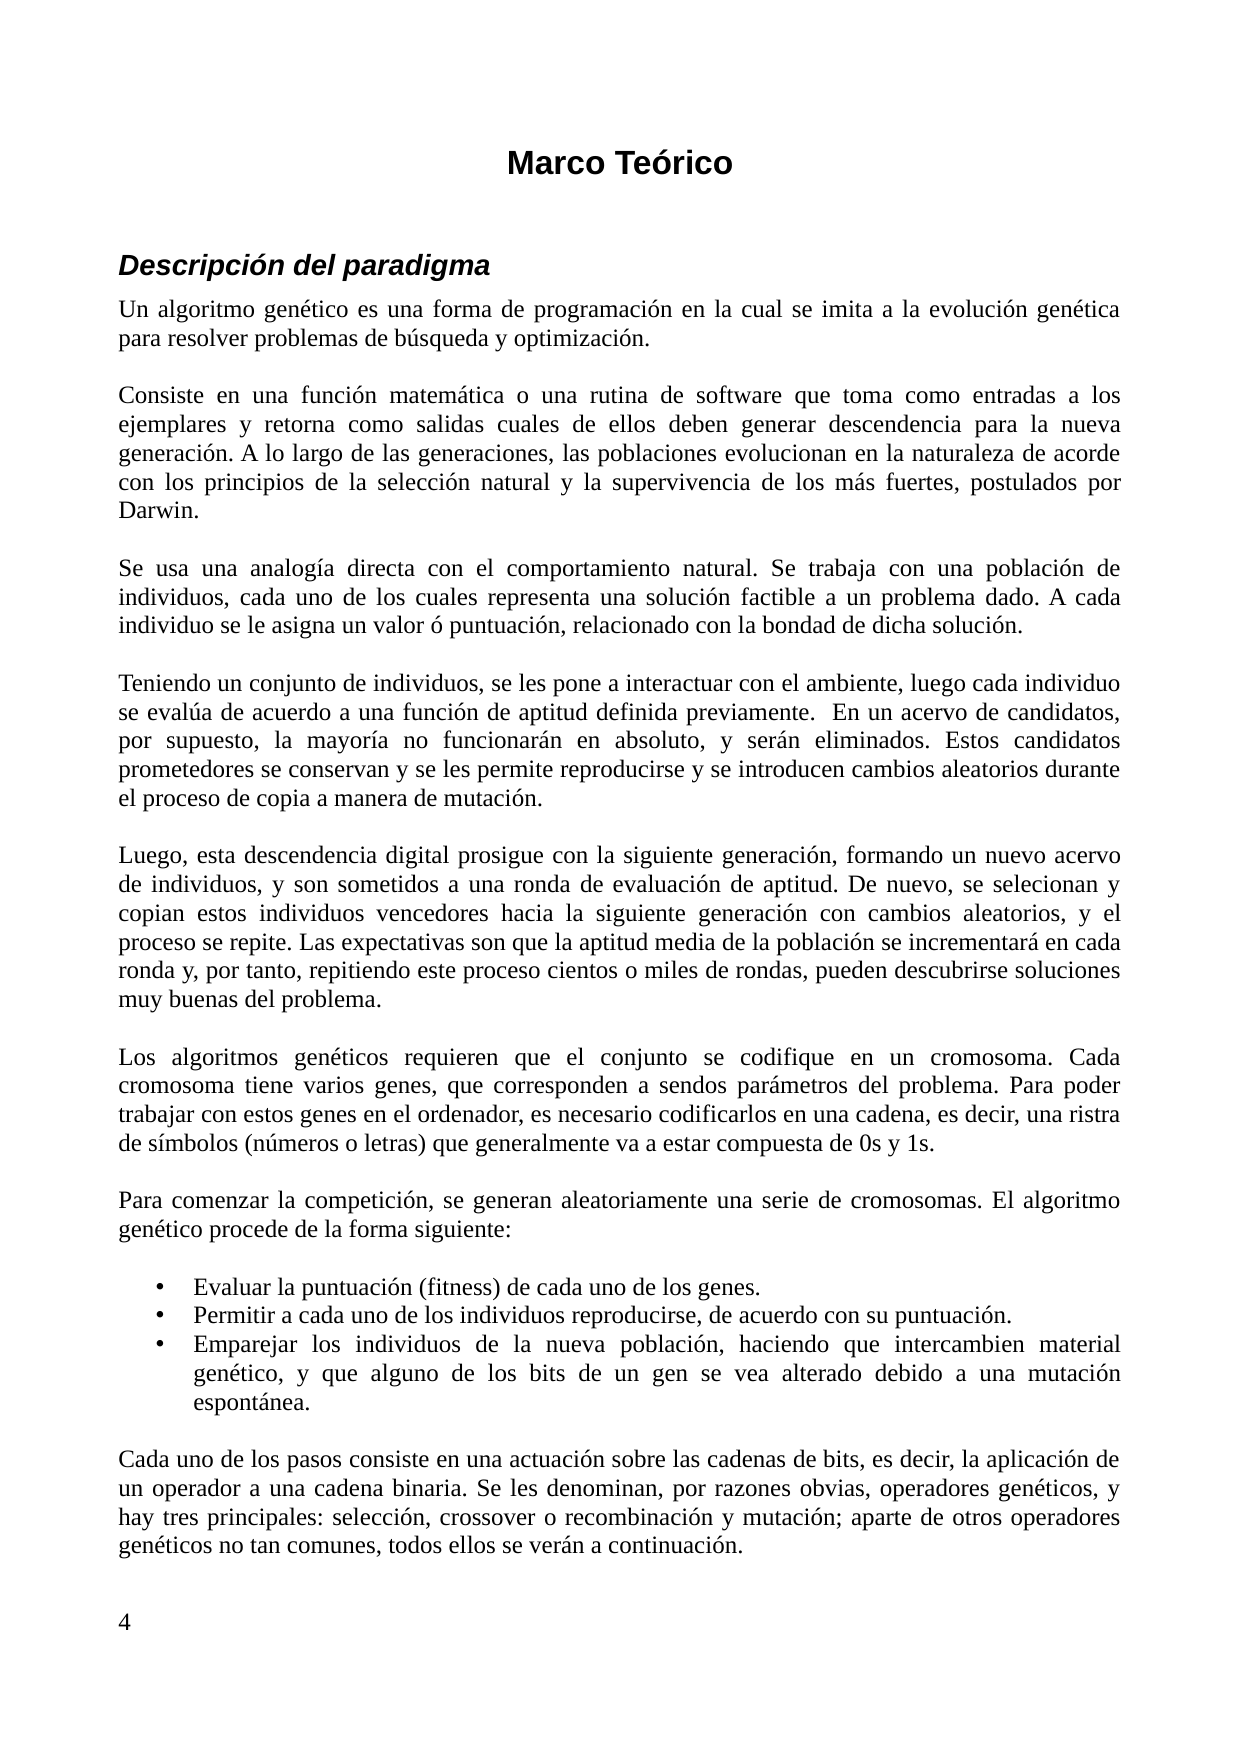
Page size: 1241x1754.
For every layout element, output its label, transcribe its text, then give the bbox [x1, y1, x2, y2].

text Los algoritmos genéticos requieren que el conjunto se codifique en un cromosoma. Cada cromosoma tiene varios genes, que corresponden a sendos parámetros del problema. Para poder trabajar con estos genes en el ordenador, es necesario codificarlos en una cadena, es decir, una ristra de símbolos (números o letras) que generalmente va a estar compuesta de 0s y 1s. [118, 1042, 1122, 1157]
text Teniendo un conjunto de individuos, se les pone a interactuar con el ambiente, luego cada individuo se evalúa de acuerdo a una función de aptitud definida previamente. En un acervo de candidatos, por supuesto, la mayoría no funcionarán en absoluto, y serán eliminados. Estos candidatos prometedores se conservan y se les permite reproducirse y se introducen cambios aleatorios durante el proceso de copia a manera de mutación. [118, 668, 1122, 812]
text Luego, esta descendencia digital prosigue con la siguiente generación, formando un nuevo acervo de individuos, y son sometidos a una ronda de evaluación de aptitud. De nuevo, se selecionan y copian estos individuos vencedores hacia la siguiente generación con cambios aleatorios, y el proceso se repite. Las expectativas son que la aptitud media de la población se incrementará en cada ronda y, por tanto, repitiendo este proceso cientos o miles de rondas, pueden descubrirse soluciones muy buenas del problema. [118, 840, 1122, 1013]
text Consiste en una función matemática o una rutina de software que toma como entradas a los ejemplares y retorna como salidas cuales de ellos deben generar descendencia para la nueva generación. A lo largo de las generaciones, las poblaciones evolucionan en la naturaleza de acorde con los principios de la selección natural y la supervivencia de los más fuertes, postulados por Darwin. [118, 380, 1122, 524]
text Cada uno de los pasos consiste en una actuación sobre las cadenas de bits, es decir, la aplicación de un operador a una cadena binaria. Se les denominan, por razones obvias, operadores genéticos, y hay tres principales: selección, crossover o recombinación y mutación; aparte de otros operadores genéticos no tan comunes, todos ellos se verán a continuación. [118, 1444, 1122, 1559]
text Un algoritmo genético es una forma de programación en la cual se imita a la evolución genética para resolver problemas de búsqueda y optimización. [118, 294, 1122, 352]
text Para comenzar la competición, se generan aleatoriamente una serie de cromosomas. El algoritmo genético procede de la forma siguiente: [118, 1185, 1122, 1243]
list Emparejar los individuos de la nueva población, haciendo que intercambien material genético, y que alguno de los bits de un gen se vea alterado debido a una mutación espontánea. [156, 1329, 1122, 1415]
list Permitir a cada uno de los individuos reproducirse, de acuerdo con su puntuación. [156, 1300, 1122, 1329]
text Se usa una analogía directa con el comportamiento natural. Se trabaja con una población de individuos, cada uno de los cuales representa una solución factible a un problema dado. A cada individuo se le asigna un valor ó puntuación, relacionado con la bondad de dicha solución. [118, 553, 1122, 639]
list Evaluar la puntuación (fitness) de cada uno de los genes. [156, 1272, 1122, 1300]
subtitle Marco Teórico [118, 143, 1122, 182]
subtitle Descripción del paradigma [118, 248, 1122, 282]
